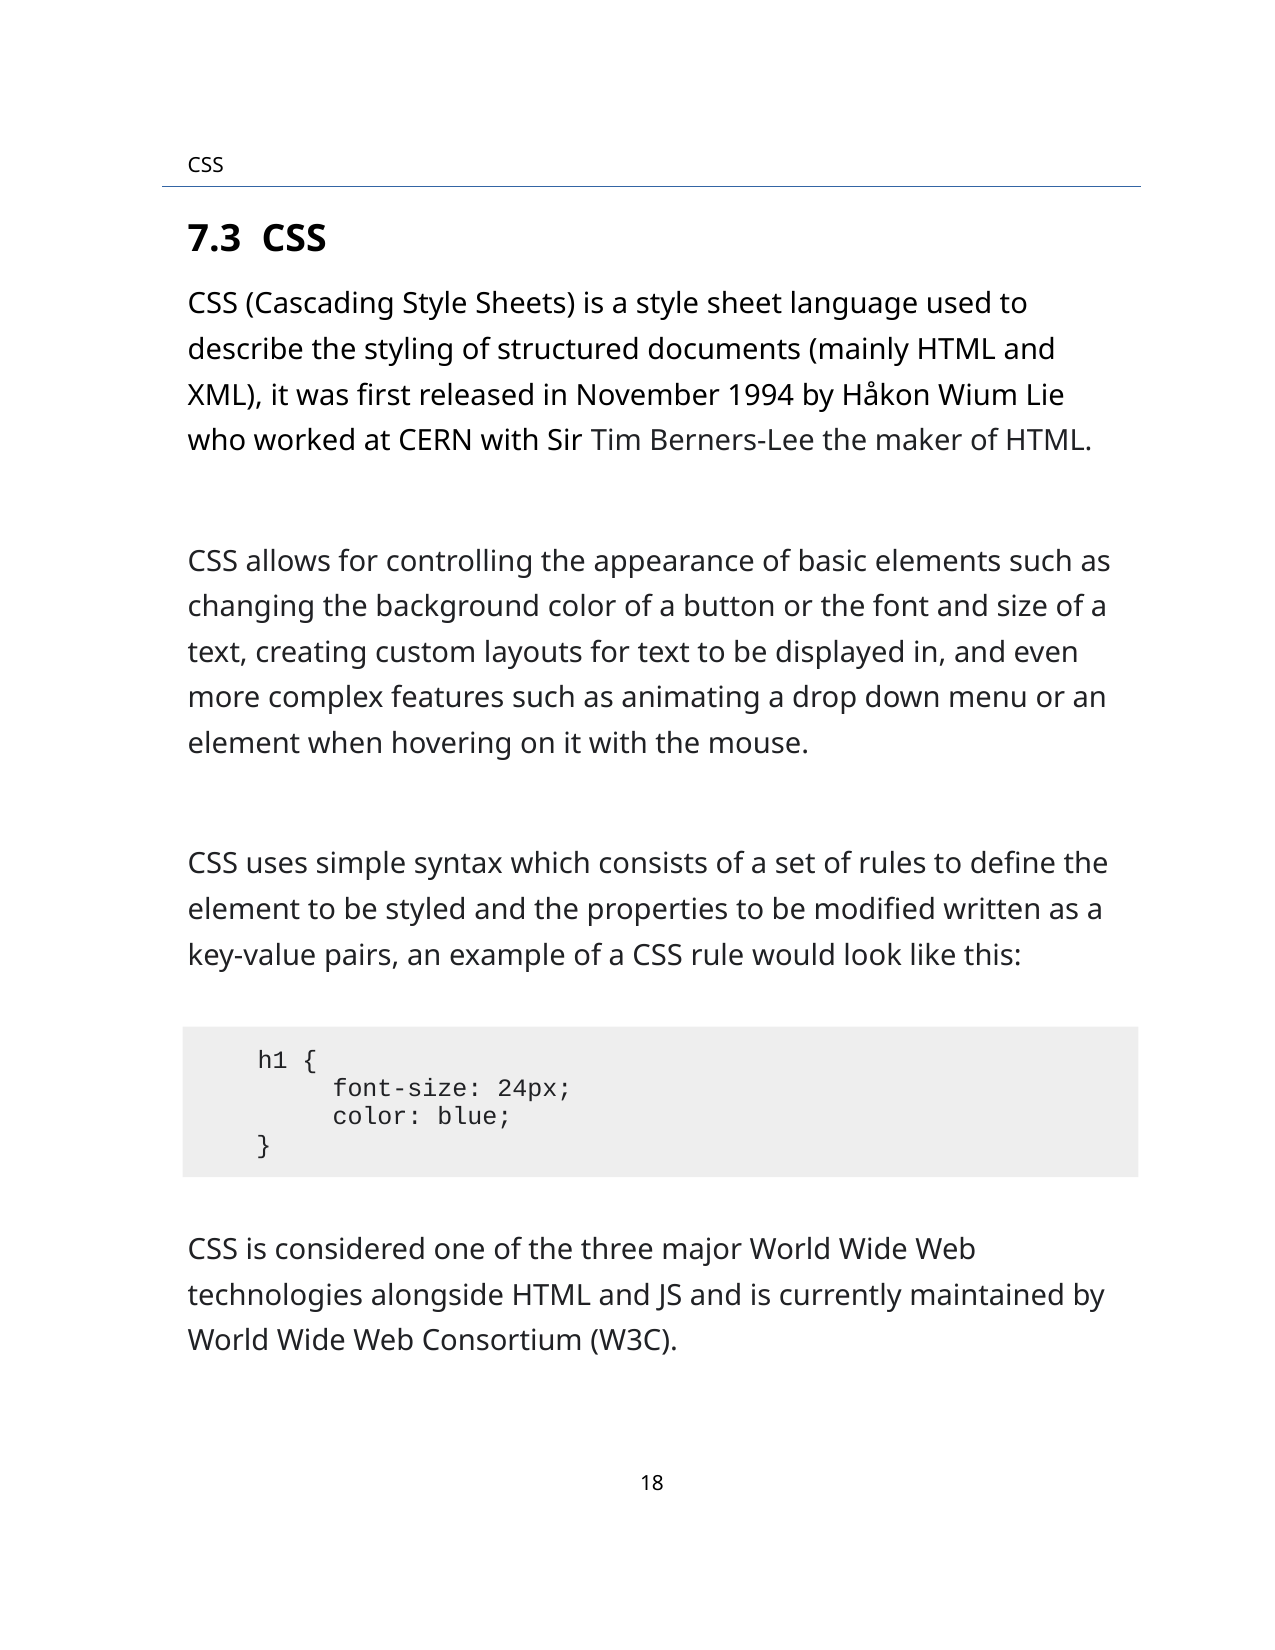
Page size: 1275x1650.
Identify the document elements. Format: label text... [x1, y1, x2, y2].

text CSS is considered one of the three major World Wide Web technologies alongside HTML and JS and is currently maintained by World Wide Web Consortium (W3C). [187, 1228, 1116, 1359]
subtitle CSS [187, 211, 1116, 262]
text CSS allows for controlling the appearance of basic elements such as changing the background color of a button or the font and size of a text, creating custom layouts for text to be displayed in, and even more complex features such as animating a drop down menu or an element when hovering on it with the mouse. [187, 540, 1116, 762]
text CSS (Cascading Style Sheets) is a style sheet language used to describe the styling of structured documents (mainly HTML and XML), it was first released in November 1994 by Håkon Wium Lie who worked at CERN with Sir Tim Berners-Lee the maker of HTML. [187, 283, 1116, 459]
text CSS uses simple syntax which consists of a set of rules to define the element to be styled and the properties to be modified written as a key-value pairs, an example of a CSS rule would look like this: [187, 843, 1116, 974]
